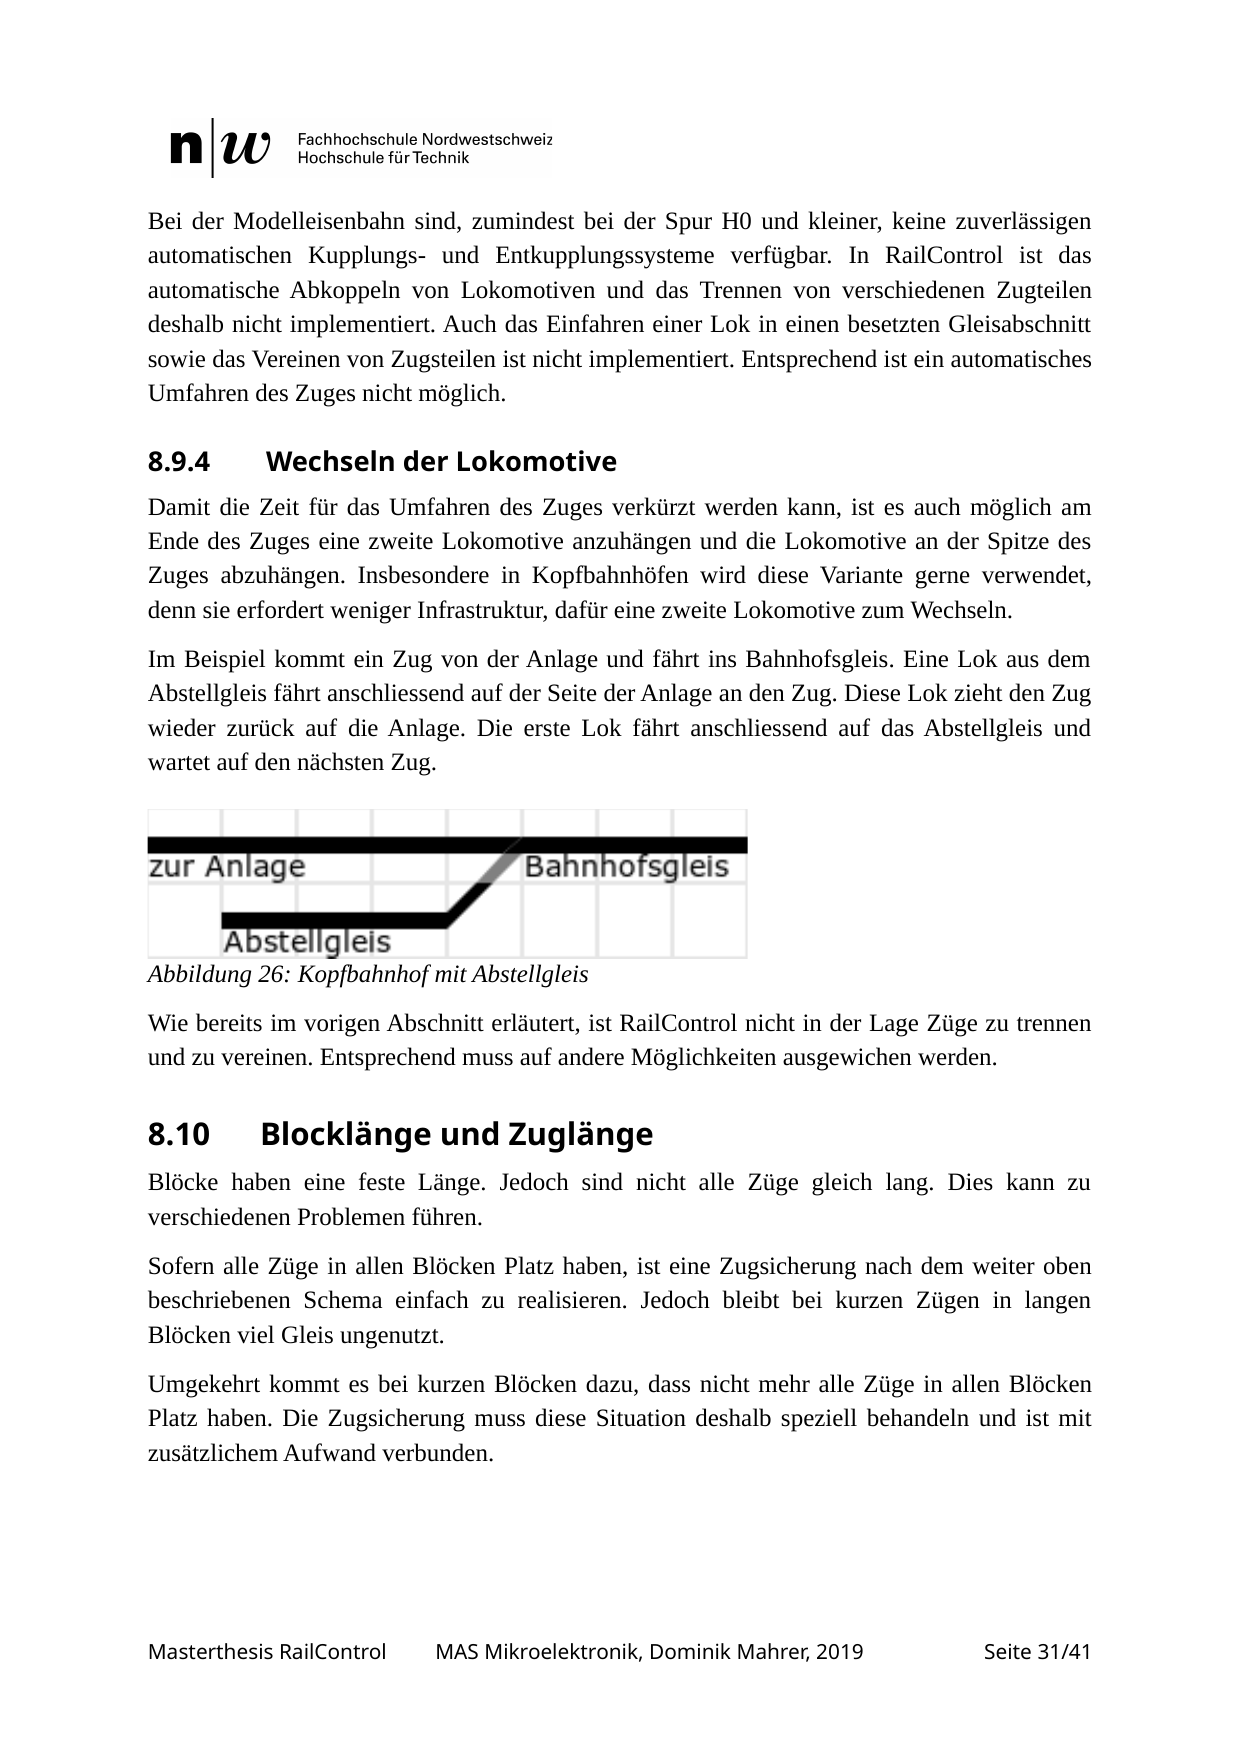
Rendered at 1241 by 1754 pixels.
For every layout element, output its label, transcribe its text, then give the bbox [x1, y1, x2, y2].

subtitle Wechseln der Lokomotive [148, 442, 1093, 479]
text Damit die Zeit für das Umfahren des Zuges verkürzt werden kann, ist es auch möglich am Ende des Zuges eine zweite Lokomotive anzuhängen und die Lokomotive an der Spitze des Zuges abzuhängen. Insbesondere in Kopfbahnhöfen wird diese Variante gerne verwendet, denn sie erfordert weniger Infrastruktur, dafür eine zweite Lokomotive zum Wechseln. [148, 492, 1093, 624]
text Umgekehrt kommt es bei kurzen Blöcken dazu, dass nicht mehr alle Züge in allen Blöcken Platz haben. Die Zugsicherung muss diese Situation deshalb speziell behandeln und ist mit zusätzlichem Aufwand verbunden. [148, 1369, 1093, 1467]
subtitle Blocklänge und Zuglänge [148, 1112, 1093, 1155]
text Blöcke haben eine feste Länge. Jedoch sind nicht alle Züge gleich lang. Dies kann zu verschiedenen Problemen führen. [148, 1167, 1093, 1231]
text Wie bereits im vorigen Abschnitt erläutert, ist RailControl nicht in der Lage Züge zu trennen und zu vereinen. Entsprechend muss auf andere Möglichkeiten ausgewichen werden. [148, 1008, 1093, 1071]
picture [147, 809, 748, 959]
text Bei der Modelleisenbahn sind, zumindest bei der Spur H0 und kleiner, keine zuverlässigen automatischen Kupplungs- und Entkupplungssysteme verfügbar. In RailControl ist das automatische Abkoppeln von Lokomotiven und das Trennen von verschiedenen Zugteilen deshalb nicht implementiert. Auch das Einfahren einer Lok in einen besetzten Gleisabschnitt sowie das Vereinen von Zugsteilen ist nicht implementiert. Entsprechend ist ein automatisches Umfahren des Zuges nicht möglich. [148, 206, 1093, 407]
text Abbildung 26: Kopfbahnhof mit Abstellgleis [148, 959, 747, 988]
text Im Beispiel kommt ein Zug von der Anlage und fährt ins Bahnhofsgleis. Eine Lok aus dem Abstellgleis fährt anschliessend auf der Seite der Anlage an den Zug. Diese Lok zieht den Zug wieder zurück auf die Anlage. Die erste Lok fährt anschliessend auf das Abstellgleis und wartet auf den nächsten Zug. [148, 644, 1093, 776]
text Sofern alle Züge in allen Blöcken Platz haben, ist eine Zugsicherung nach dem weiter oben beschriebenen Schema einfach zu realisieren. Jedoch bleibt bei kurzen Zügen in langen Blöcken viel Gleis ungenutzt. [148, 1251, 1093, 1348]
picture [170, 118, 553, 178]
